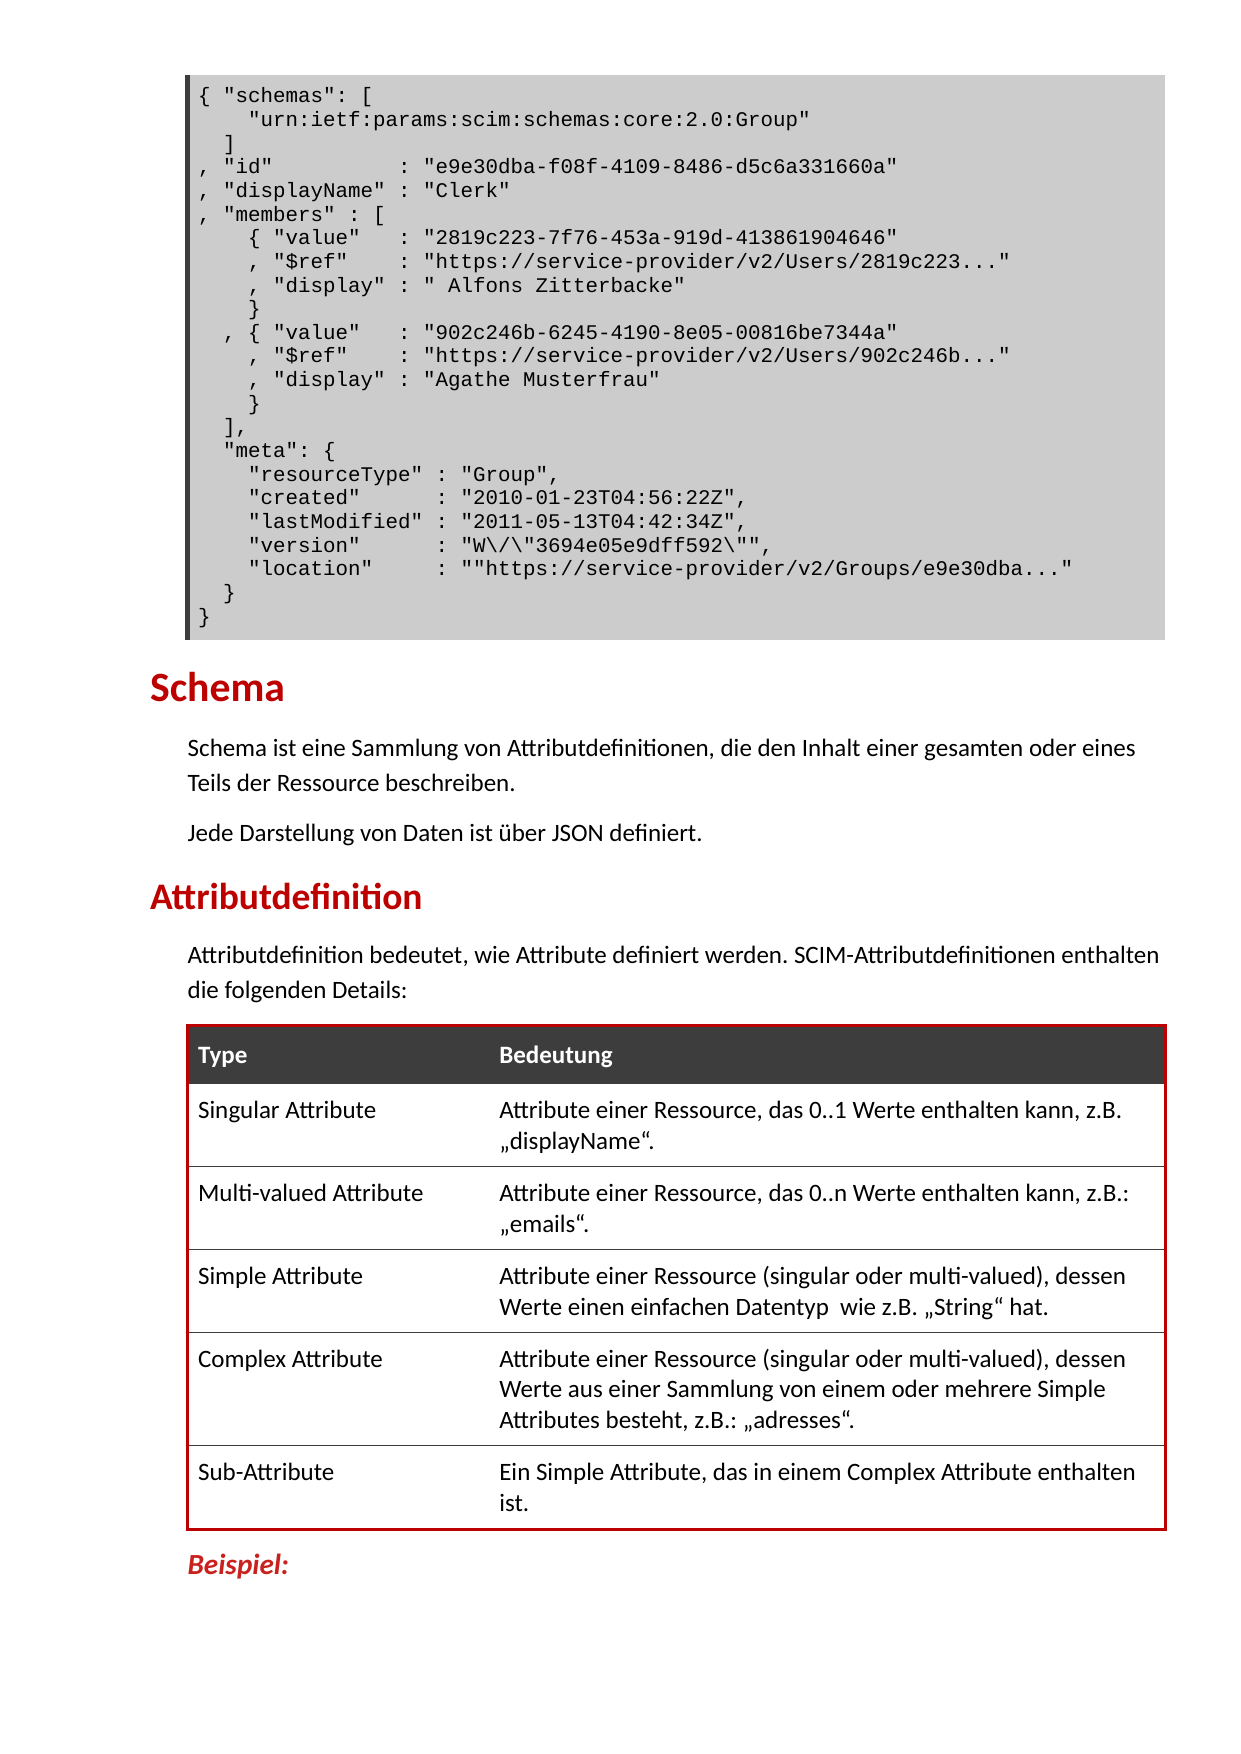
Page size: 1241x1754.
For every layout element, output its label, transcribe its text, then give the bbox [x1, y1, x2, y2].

table_cell Simple Attribute [189, 1250, 489, 1332]
table_cell Multi-valued Attribute [189, 1167, 489, 1249]
table_cell Singular Attribute [189, 1084, 489, 1166]
table_cell Sub-Attribute [189, 1446, 489, 1528]
text Attributdefinition bedeutet, wie Attribute definiert werden. SCIM-Attributdefinitionen enthalten die folgenden Details: [187, 939, 1165, 1005]
subtitle Attributdefinition [150, 873, 1165, 918]
subtitle Schema [150, 661, 1165, 711]
table_header Bedeutung [489, 1027, 1164, 1083]
text Schema ist eine Sammlung von Attributdefinitionen, die den Inhalt einer gesamten oder eines Teils der Ressource beschreiben. [187, 732, 1165, 798]
table_cell Ein Simple Attribute, das in einem Complex Attribute enthalten ist. [489, 1446, 1164, 1528]
text Jede Darstellung von Daten ist über JSON definiert. [187, 817, 1165, 847]
table_cell Attribute einer Ressource (singular oder multi-valued), dessen Werte einen einfachen Datentyp wie z.B. „String“ hat. [489, 1250, 1164, 1332]
text Beispiel: [187, 1546, 1165, 1581]
table_cell Complex Attribute [189, 1333, 489, 1445]
table_cell Attribute einer Ressource, das 0..n Werte enthalten kann, z.B.: „emails“. [489, 1167, 1164, 1249]
table_header { "schemas": [ "urn:ietf:params:scim:schemas:core:2.0:Group" ] , "id" : "e9e30dba-f08f-4109-8486-d5c6a331660a" , "displayName" : "Clerk" , "members" : [ { "value" : "2819c223-7f76-453a-919d-413861904646" , "$ref" : "https://service-provider/v2/Users/2819c223..." , "display" : " Alfons Zitterbacke" } , { "value" : "902c246b-6245-4190-8e05-00816be7344a" , "$ref" : "https://service-provider/v2/Users/902c246b..." , "display" : "Agathe Musterfrau" } ], "meta": { "resourceType" : "Group", "created" : "2010-01-23T04:56:22Z", "lastModified" : "2011-05-13T04:42:34Z", "version" : "W\/\"3694e05e9dff592\"", "location" : ""https://service-provider/v2/Groups/e9e30dba..." } } [190, 75, 1165, 640]
table_header Type [189, 1027, 489, 1083]
table_cell Attribute einer Ressource, das 0..1 Werte enthalten kann, z.B. „displayName“. [489, 1084, 1164, 1166]
table_cell Attribute einer Ressource (singular oder multi-valued), dessen Werte aus einer Sammlung von einem oder mehrere Simple Attributes besteht, z.B.: „adresses“. [489, 1333, 1164, 1445]
